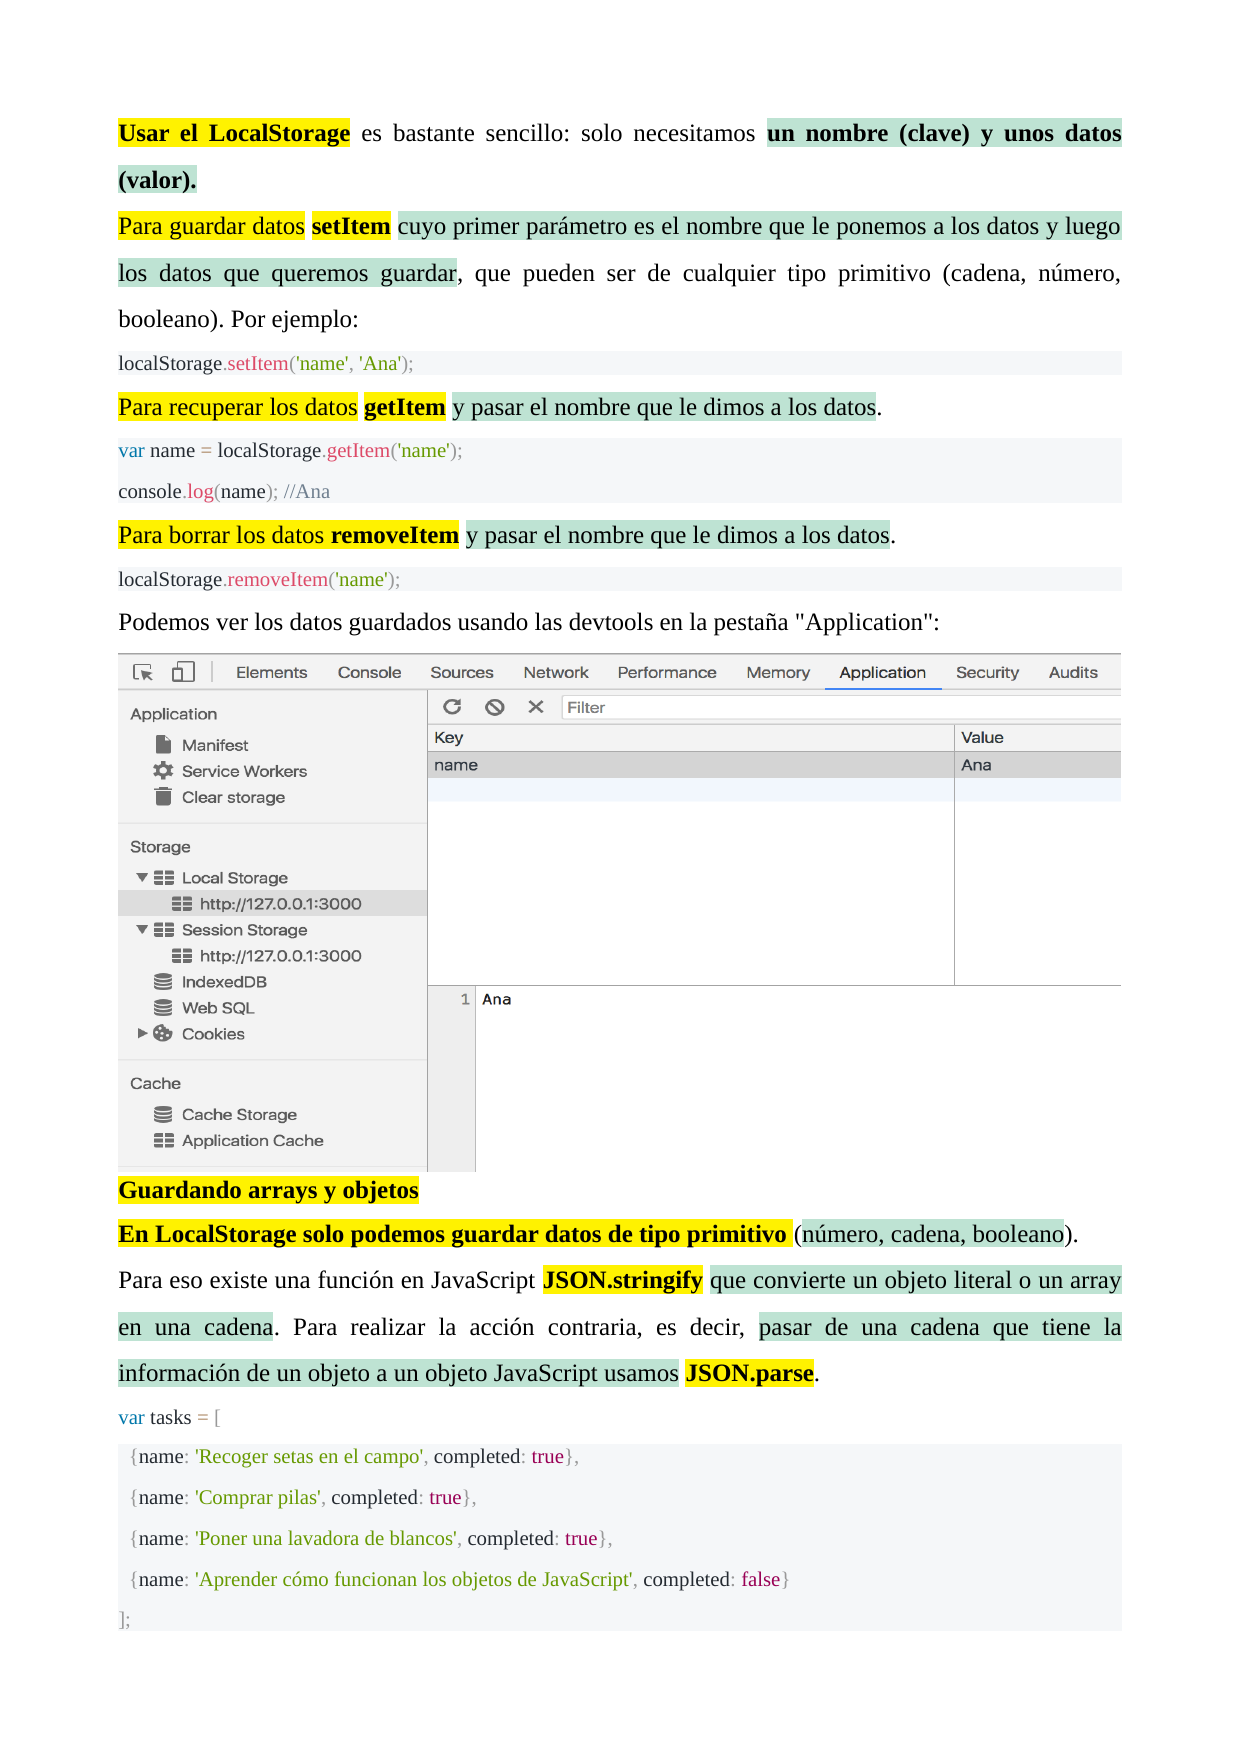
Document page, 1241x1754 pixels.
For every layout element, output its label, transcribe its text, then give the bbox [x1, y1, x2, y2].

text {name: 'Comprar pilas', completed: true}, [118, 1485, 1122, 1509]
text En LocalStorage solo podemos guardar datos de tipo primitivo (número, cadena, booleano). [118, 1219, 1122, 1247]
text Para recuperar los datos getItem y pasar el nombre que le dimos a los datos. [118, 392, 1122, 421]
text Usar el LocalStorage es bastante sencillo: solo necesitamos un nombre (clave) y unos datos (valor). [118, 118, 1122, 193]
text {name: 'Aprender cómo funcionan los objetos de JavaScript', completed: false} [118, 1566, 1122, 1591]
text console.log(name); //Ana [118, 479, 1122, 503]
text localStorage.removeItem('name'); [118, 567, 1122, 591]
text ]; [118, 1607, 1122, 1631]
subtitle Guardando arrays y objetos [118, 1176, 1122, 1204]
text Para guardar datos setItem cuyo primer parámetro es el nombre que le ponemos a los datos y luego los datos que queremos guardar, que pueden ser de cualquier tipo primitivo (cadena, número, booleano). Por ejemplo: [118, 211, 1122, 333]
text var name = localStorage.getItem('name'); [118, 438, 1122, 462]
picture [118, 653, 1121, 1172]
text {name: 'Recoger setas en el campo', completed: true}, [118, 1444, 1122, 1468]
text {name: 'Poner una lavadora de blancos', completed: true}, [118, 1526, 1122, 1550]
text localStorage.setItem('name', 'Ana'); [118, 351, 1122, 375]
text Para eso existe una función en JavaScript JSON.stringify que convierte un objeto literal o un array en una cadena. Para realizar la acción contraria, es decir, pasar de una cadena que tiene la información de un objeto a un objeto JavaScript usamos JSON.parse. [118, 1265, 1122, 1387]
text Podemos ver los datos guardados usando las devtools en la pestaña "Application": [118, 607, 1122, 636]
text Para borrar los datos removeItem y pasar el nombre que le dimos a los datos. [118, 520, 1122, 549]
text var tasks = [ [118, 1405, 1122, 1429]
